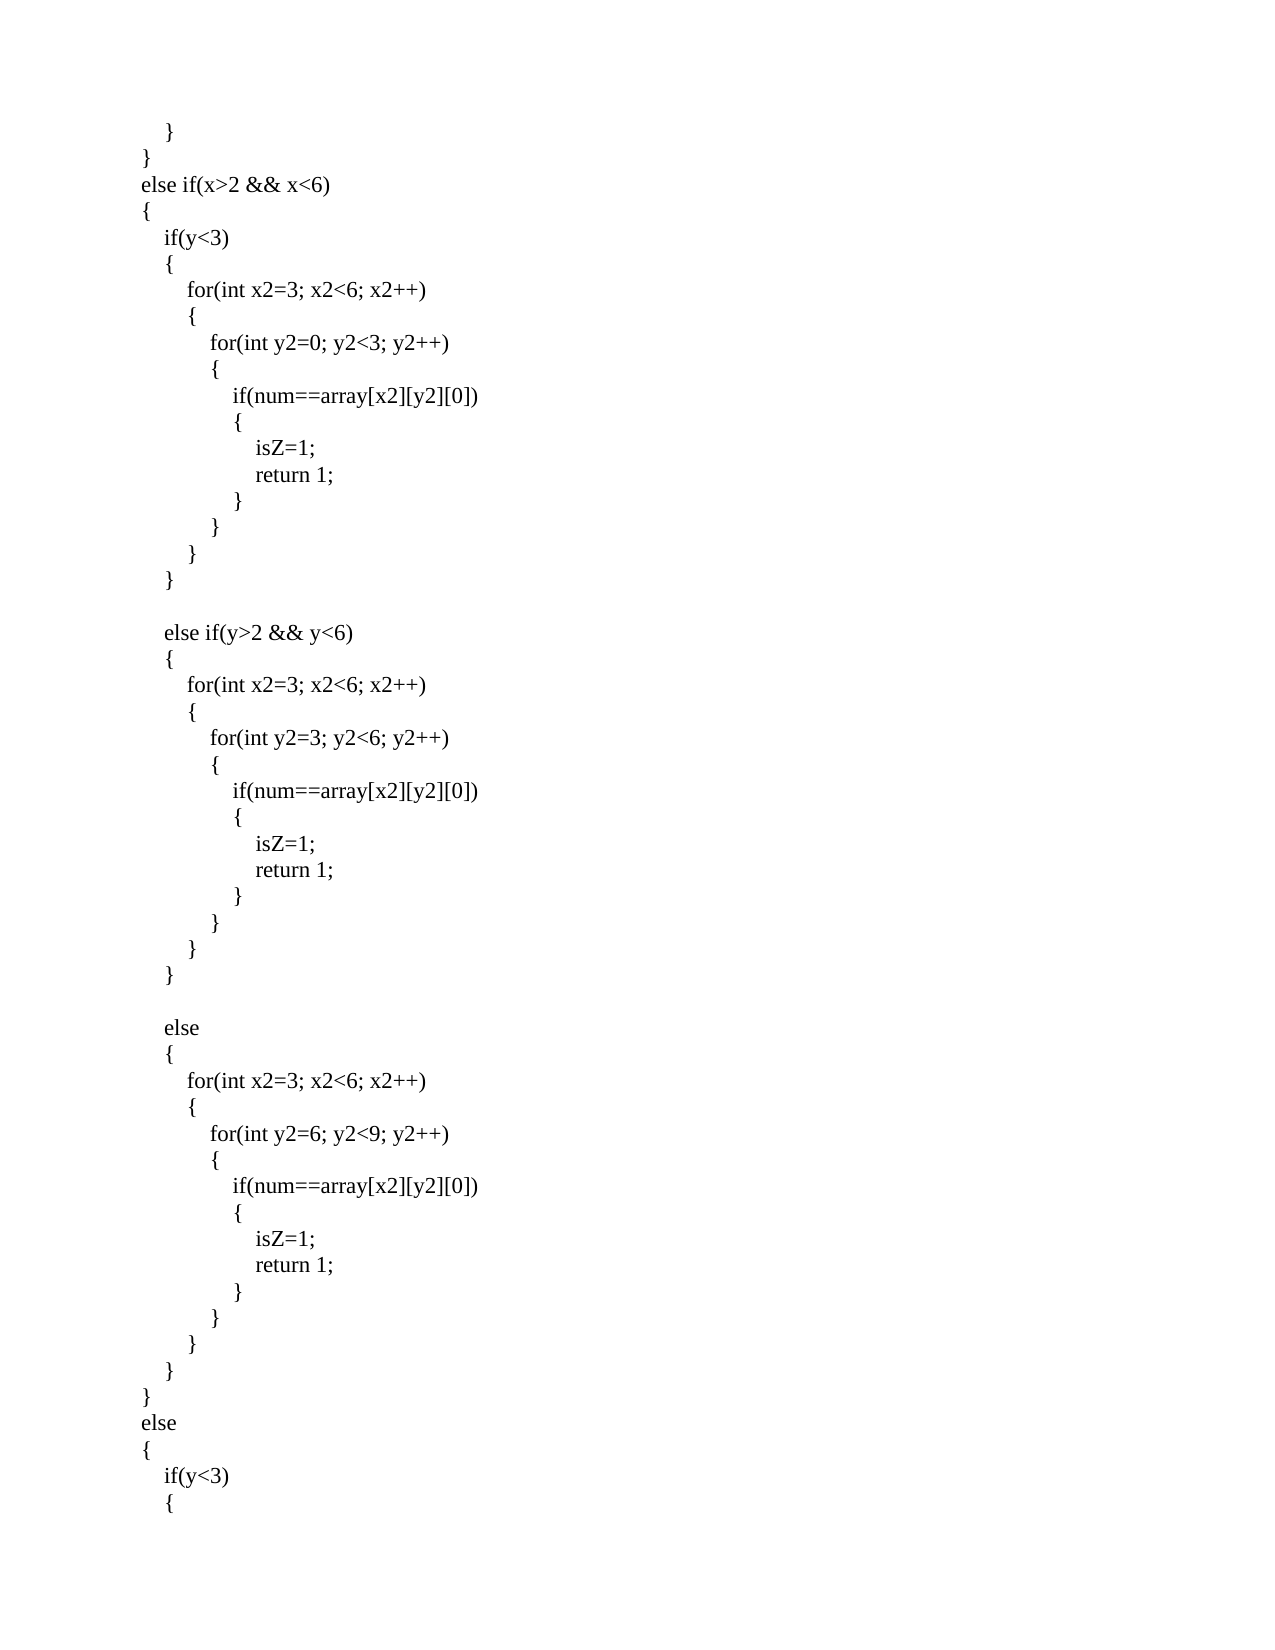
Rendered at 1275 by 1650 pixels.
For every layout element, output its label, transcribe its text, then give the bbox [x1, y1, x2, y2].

text for(int y2=6; y2<9; y2++) [118, 1119, 1157, 1146]
text { [118, 1041, 1157, 1067]
text } [118, 566, 1157, 592]
text { [118, 1436, 1157, 1462]
text } [118, 882, 1157, 909]
text { [118, 698, 1157, 724]
text for(int y2=3; y2<6; y2++) [118, 724, 1157, 751]
text if(y<3) [118, 223, 1157, 250]
text for(int x2=3; x2<6; x2++) [118, 672, 1157, 698]
text else [118, 1014, 1157, 1041]
text if(num==array[x2][y2][0]) [118, 1172, 1157, 1199]
text { [118, 1488, 1157, 1515]
text } [118, 118, 1157, 144]
text for(int x2=3; x2<6; x2++) [118, 276, 1157, 303]
text isZ=1; [118, 434, 1157, 461]
text } [118, 144, 1157, 171]
text } [118, 513, 1157, 540]
text } [118, 1304, 1157, 1330]
text { [118, 250, 1157, 276]
text for(int x2=3; x2<6; x2++) [118, 1067, 1157, 1093]
text { [118, 1093, 1157, 1119]
text } [118, 487, 1157, 513]
text if(y<3) [118, 1462, 1157, 1488]
text } [118, 935, 1157, 961]
text if(num==array[x2][y2][0]) [118, 777, 1157, 803]
text { [118, 408, 1157, 434]
text } [118, 1278, 1157, 1304]
text { [118, 355, 1157, 382]
text { [118, 1146, 1157, 1172]
text else if(y>2 && y<6) [118, 619, 1157, 645]
text else [118, 1409, 1157, 1436]
text { [118, 303, 1157, 329]
text for(int y2=0; y2<3; y2++) [118, 329, 1157, 355]
text { [118, 751, 1157, 777]
text { [118, 197, 1157, 223]
text } [118, 540, 1157, 566]
text else if(x>2 && x<6) [118, 171, 1157, 197]
text if(num==array[x2][y2][0]) [118, 382, 1157, 408]
text } [118, 1383, 1157, 1409]
text } [118, 1330, 1157, 1357]
text isZ=1; [118, 1225, 1157, 1251]
text { [118, 1199, 1157, 1225]
text return 1; [118, 461, 1157, 487]
text isZ=1; [118, 830, 1157, 856]
text return 1; [118, 1251, 1157, 1278]
text } [118, 909, 1157, 935]
text } [118, 1357, 1157, 1383]
text { [118, 803, 1157, 830]
text { [118, 645, 1157, 672]
text } [118, 961, 1157, 988]
text return 1; [118, 856, 1157, 882]
